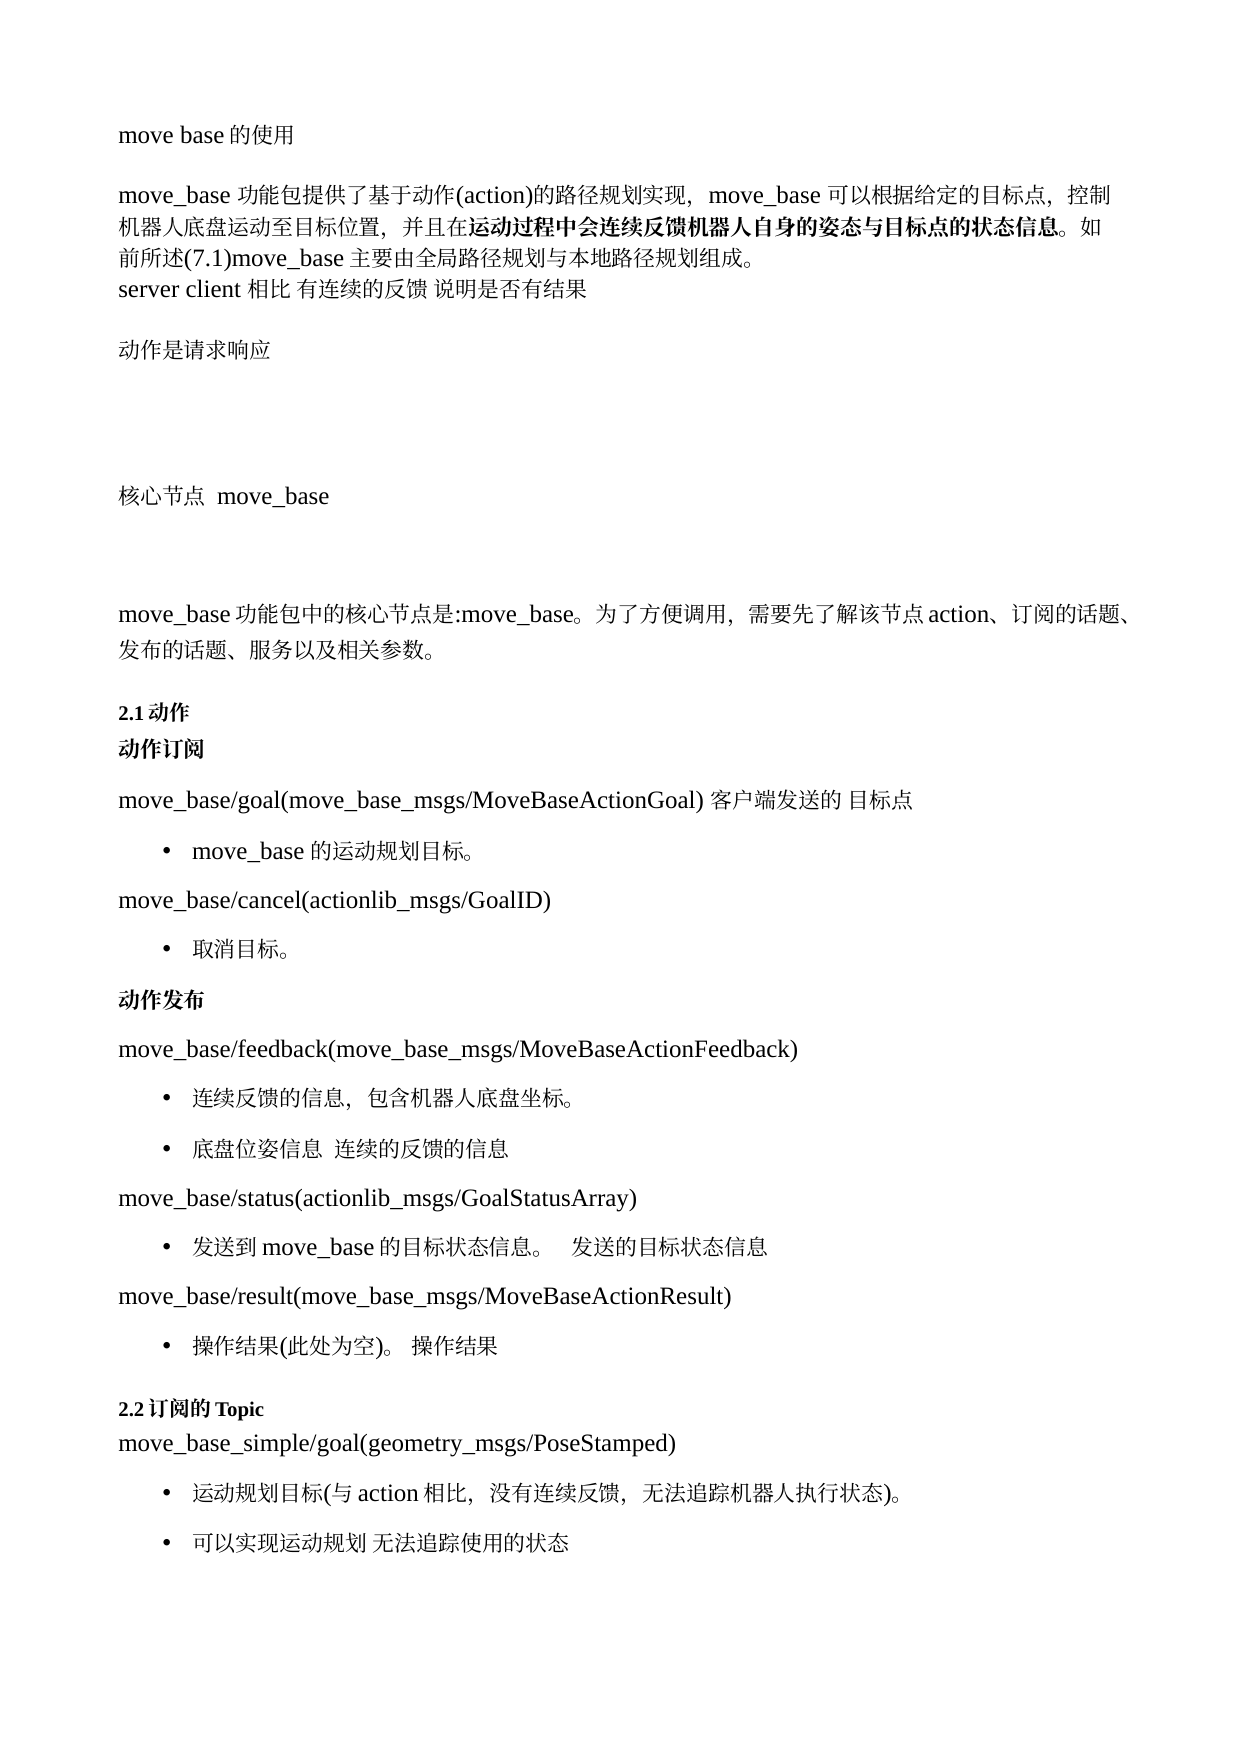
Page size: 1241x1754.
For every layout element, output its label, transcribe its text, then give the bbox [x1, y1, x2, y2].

text move base的使用 [118, 118, 1122, 149]
text move_base/goal(move_base_msgs/MoveBaseActionGoal) 客户端发送的 目标点 [118, 783, 1122, 815]
list move_base 的运动规划目标。 [162, 834, 1122, 866]
text move_base/status(actionlib_msgs/GoalStatusArray) [118, 1183, 1122, 1212]
list 可以实现运动规划 无法追踪使用的状态 [162, 1527, 1122, 1558]
list 连续反馈的信息，包含机器人底盘坐标。 [162, 1081, 1122, 1113]
text move_base功能包中的核心节点是:move_base。为了方便调用，需要先了解该节点action、订阅的话题、发布的话题、服务以及相关参数。 [118, 597, 1122, 665]
text move_base 功能包提供了基于动作(action)的路径规划实现，move_base 可以根据给定的目标点，控制机器人底盘运动至目标位置，并且在运动过程中会连续反馈机器人自身的姿态与目标点的状态信息。如前所述(7.1)move_base主要由全局路径规划与本地路径规划组成。 [118, 178, 1122, 273]
list 发送到move_base的目标状态信息。 发送的目标状态信息 [162, 1231, 1122, 1262]
text 动作是请求响应 [118, 333, 1122, 364]
text 核心节点 move_base [118, 479, 1122, 511]
text move_base/result(move_base_msgs/MoveBaseActionResult) [118, 1281, 1122, 1310]
text 动作发布 [118, 983, 1122, 1014]
text move_base/cancel(actionlib_msgs/GoalID) [118, 885, 1122, 913]
list 取消目标。 [162, 932, 1122, 964]
text move_base/feedback(move_base_msgs/MoveBaseActionFeedback) [118, 1034, 1122, 1063]
list 底盘位姿信息 连续的反馈的信息 [162, 1132, 1122, 1164]
text server client 相比 有连续的反馈 说明是否有结果 [118, 273, 1122, 304]
text move_base_simple/goal(geometry_msgs/PoseStamped) [118, 1428, 1122, 1457]
subtitle 2.1动作 [118, 696, 1122, 726]
subtitle 2.2订阅的Topic [118, 1392, 1122, 1422]
list 运动规划目标(与action相比，没有连续反馈，无法追踪机器人执行状态)。 [162, 1476, 1122, 1507]
list 操作结果(此处为空)。 操作结果 [162, 1329, 1122, 1360]
text 动作订阅 [118, 733, 1122, 764]
